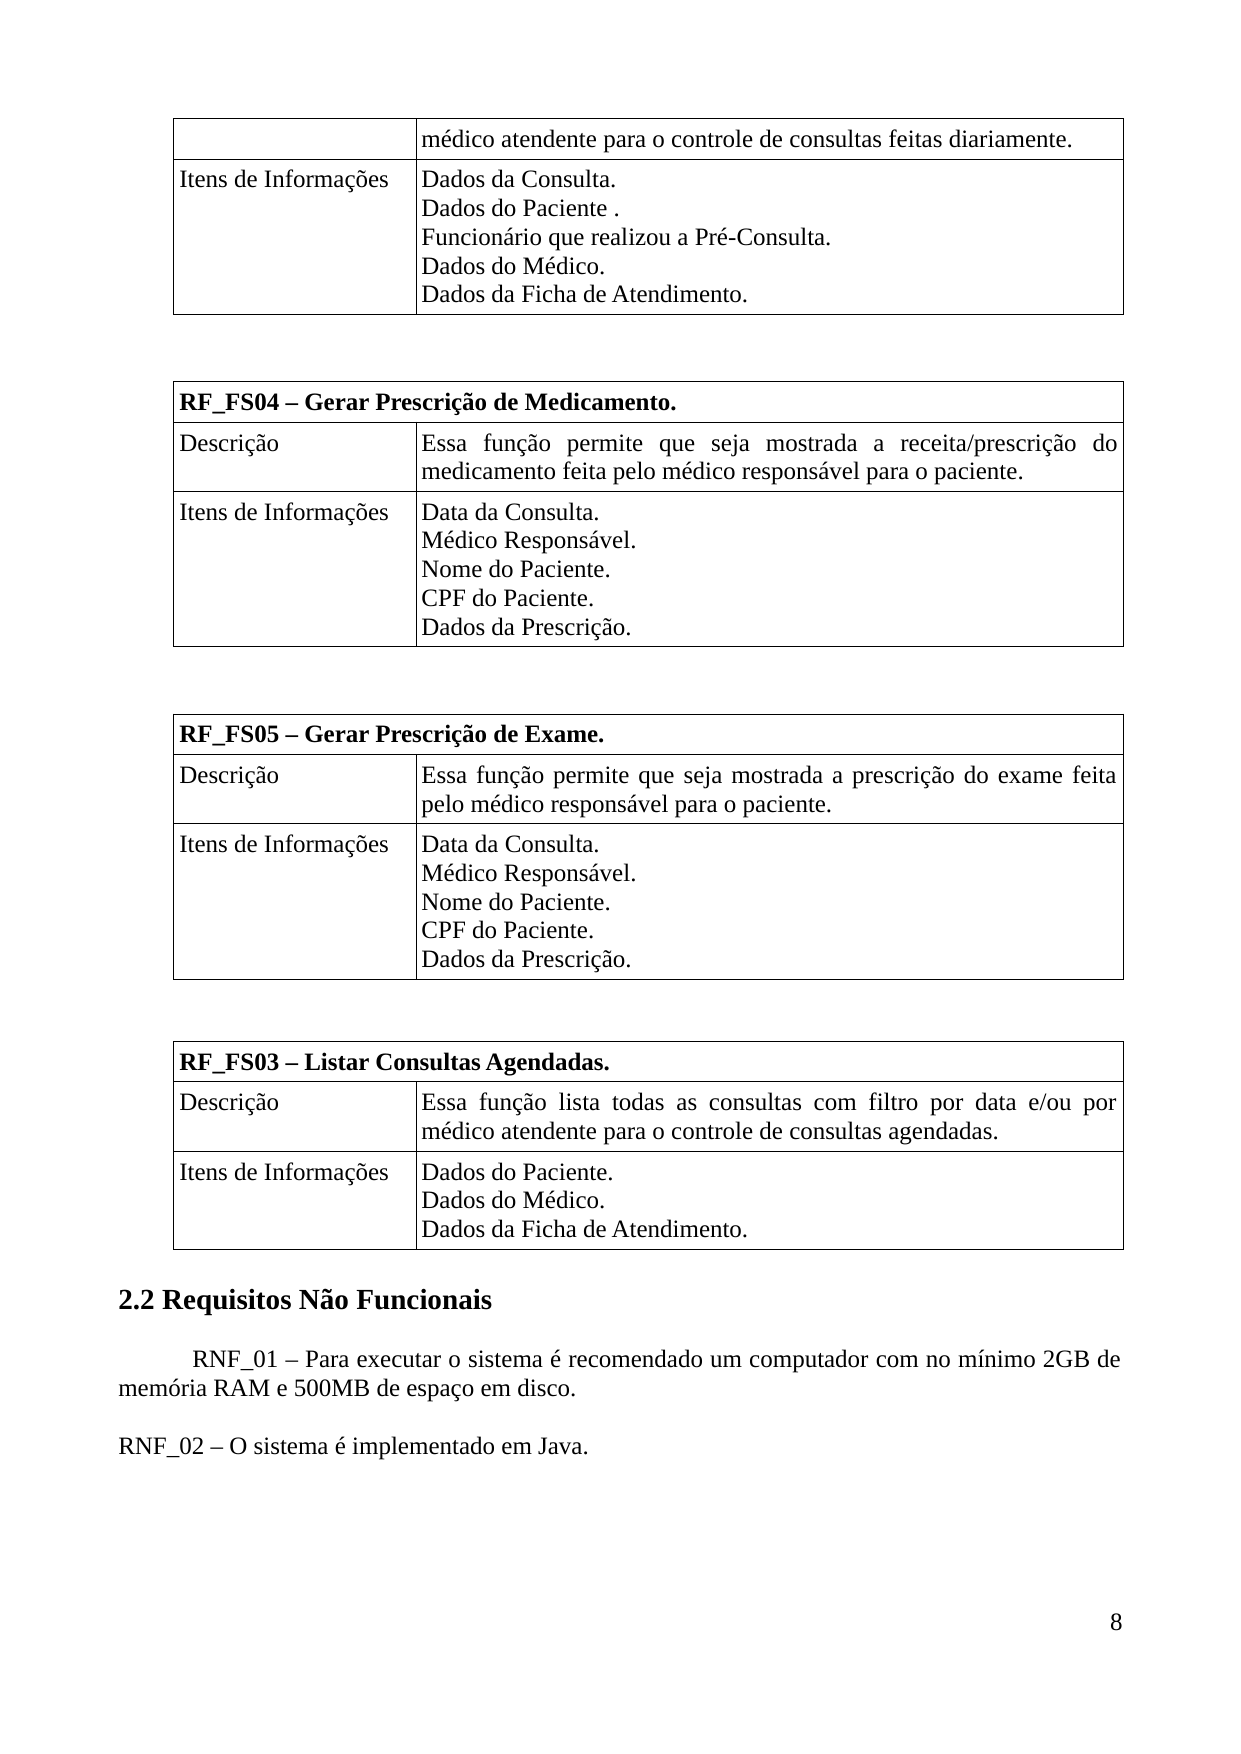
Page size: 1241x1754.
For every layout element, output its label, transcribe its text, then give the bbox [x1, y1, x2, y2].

text RNF_02 – O sistema é implementado em Java. [118, 1431, 1122, 1459]
table_cell [174, 119, 416, 158]
table_cell Essa função lista todas as consultas com filtro por data e/ou por médico atendente para o controle de consultas agendadas. [417, 1082, 1123, 1151]
table_cell Itens de Informações [174, 1152, 416, 1248]
table_cell Itens de Informações [174, 492, 416, 646]
table_cell Data da Consulta. Médico Responsável. Nome do Paciente. CPF do Paciente. Dados da Prescrição. [417, 492, 1123, 646]
table_cell Essa função permite que seja mostrada a prescrição do exame feita pelo médico responsável para o paciente. [417, 755, 1123, 823]
table_cell Descrição [174, 1082, 416, 1151]
text RNF_01 – Para executar o sistema é recomendado um computador com no mínimo 2GB de memória RAM e 500MB de espaço em disco. [118, 1344, 1122, 1402]
table_header RF_FS04 – Gerar Prescrição de Medicamento. [174, 382, 1123, 422]
table_cell Dados do Paciente. Dados do Médico. Dados da Ficha de Atendimento. [417, 1152, 1123, 1248]
table_cell Descrição [174, 755, 416, 823]
table_cell médico atendente para o controle de consultas feitas diariamente. [417, 119, 1123, 158]
table_cell Data da Consulta. Médico Responsável. Nome do Paciente. CPF do Paciente. Dados da Prescrição. [417, 824, 1123, 978]
table_header RF_FS03 – Listar Consultas Agendadas. [174, 1042, 1123, 1081]
table_cell Itens de Informações [174, 824, 416, 978]
table_header RF_FS05 – Gerar Prescrição de Exame. [174, 715, 1123, 754]
table_cell Itens de Informações [174, 160, 416, 314]
table_cell Descrição [174, 423, 416, 491]
table_cell Dados da Consulta. Dados do Paciente . Funcionário que realizou a Pré-Consulta. Dados do Médico. Dados da Ficha de Atendimento. [417, 160, 1123, 314]
table_cell Essa função permite que seja mostrada a receita/prescrição do medicamento feita pelo médico responsável para o paciente. [417, 423, 1123, 491]
text 2.2 Requisitos Não Funcionais [118, 1282, 1122, 1316]
